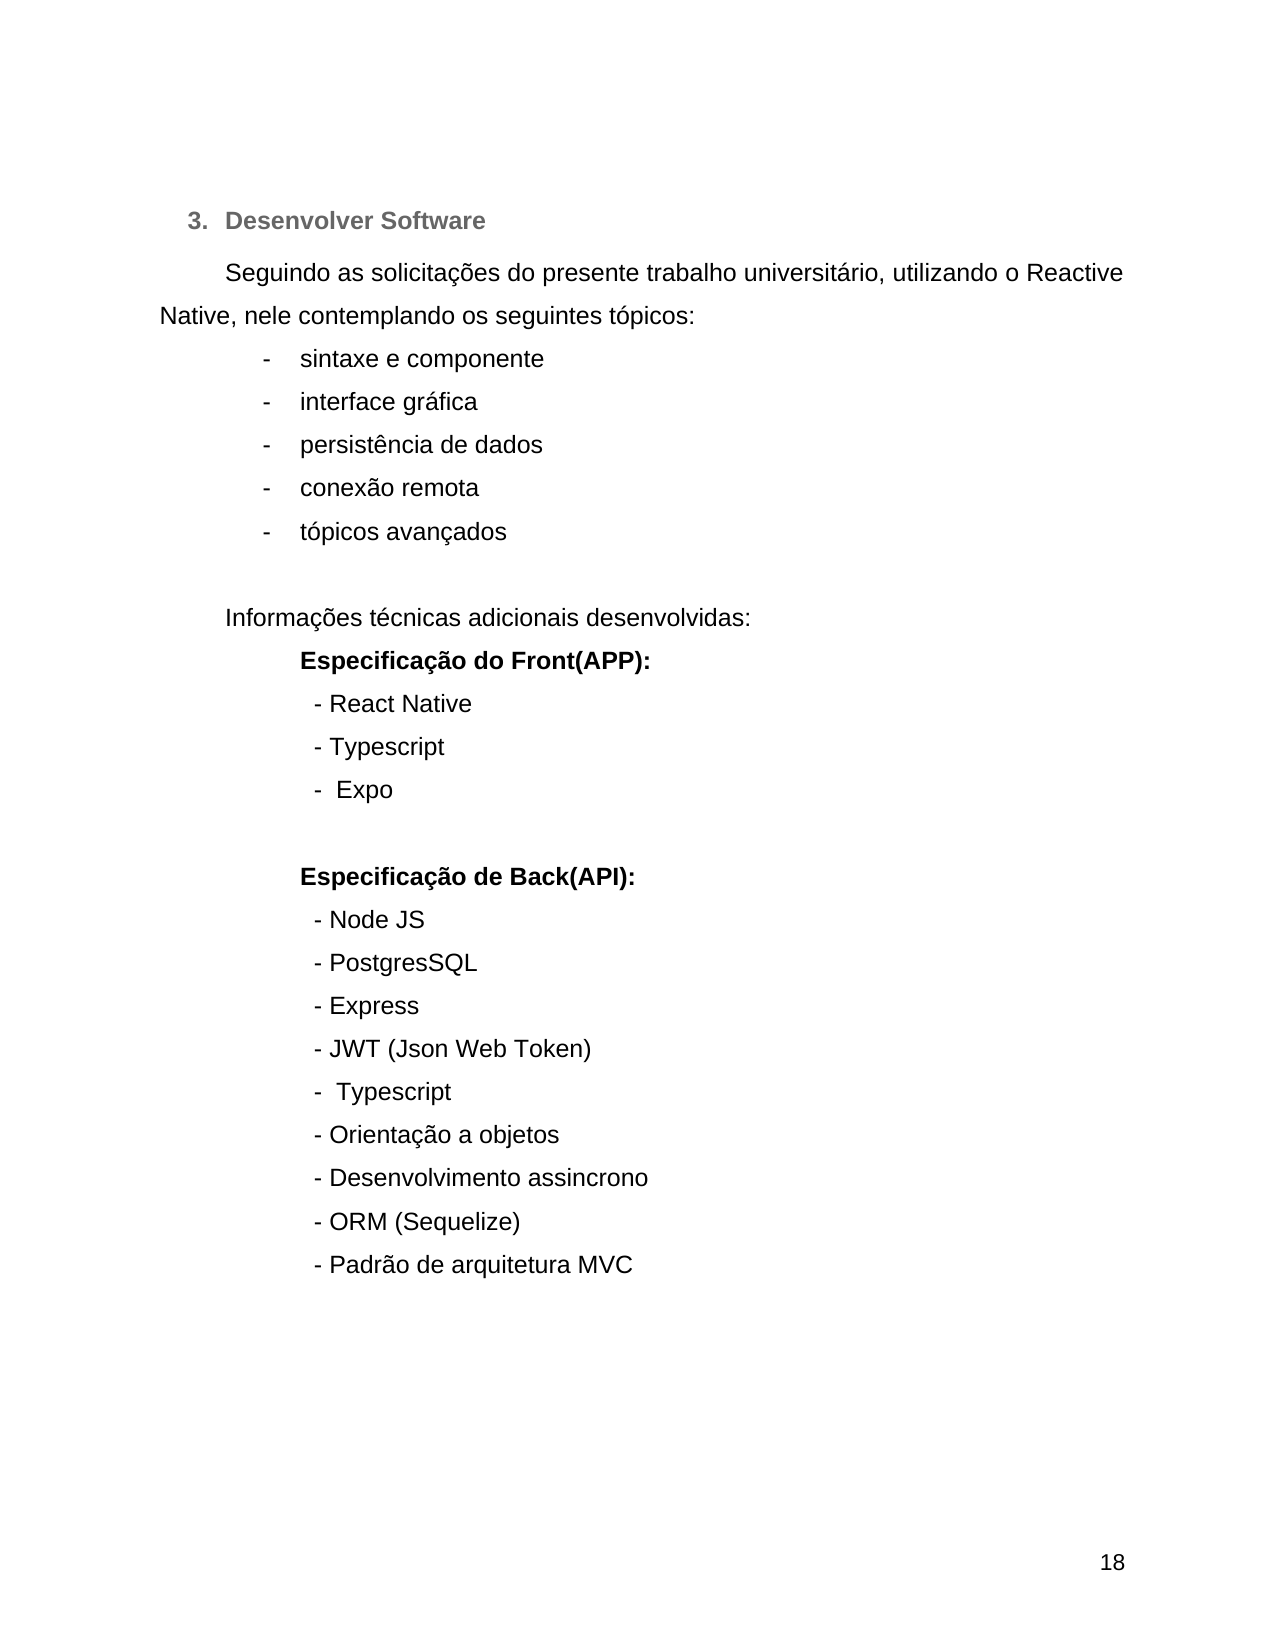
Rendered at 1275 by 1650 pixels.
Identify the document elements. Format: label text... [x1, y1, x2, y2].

text - Typescript [234, 732, 1125, 761]
list conexão remota [262, 473, 1125, 502]
list interface gráfica [262, 387, 1125, 416]
text - Express [234, 991, 1125, 1019]
subtitle Desenvolver Software [187, 206, 1125, 235]
list persistência de dados [262, 430, 1125, 459]
text - JWT (Json Web Token) [234, 1034, 1125, 1063]
text - Orientação a objetos [234, 1120, 1125, 1149]
text Especificação do Front(APP): [234, 646, 1125, 674]
list sintaxe e componente [262, 344, 1125, 373]
text - Padrão de arquitetura MVC [234, 1249, 1125, 1278]
text - Typescript [234, 1077, 1125, 1106]
text - Node JS [234, 904, 1125, 933]
text - React Native [234, 689, 1125, 718]
text Seguindo as solicitações do presente trabalho universitário, utilizando o Reactive Native, nele contemplando os seguintes tópicos: [159, 258, 1125, 329]
list tópicos avançados [262, 516, 1125, 545]
text - Desenvolvimento assincrono [234, 1163, 1125, 1192]
text - ORM (Sequelize) [234, 1206, 1125, 1235]
text - PostgresSQL [234, 948, 1125, 976]
text - Expo [234, 775, 1125, 804]
text Especificação de Back(API): [234, 861, 1125, 890]
text Informações técnicas adicionais desenvolvidas: [159, 603, 1125, 631]
